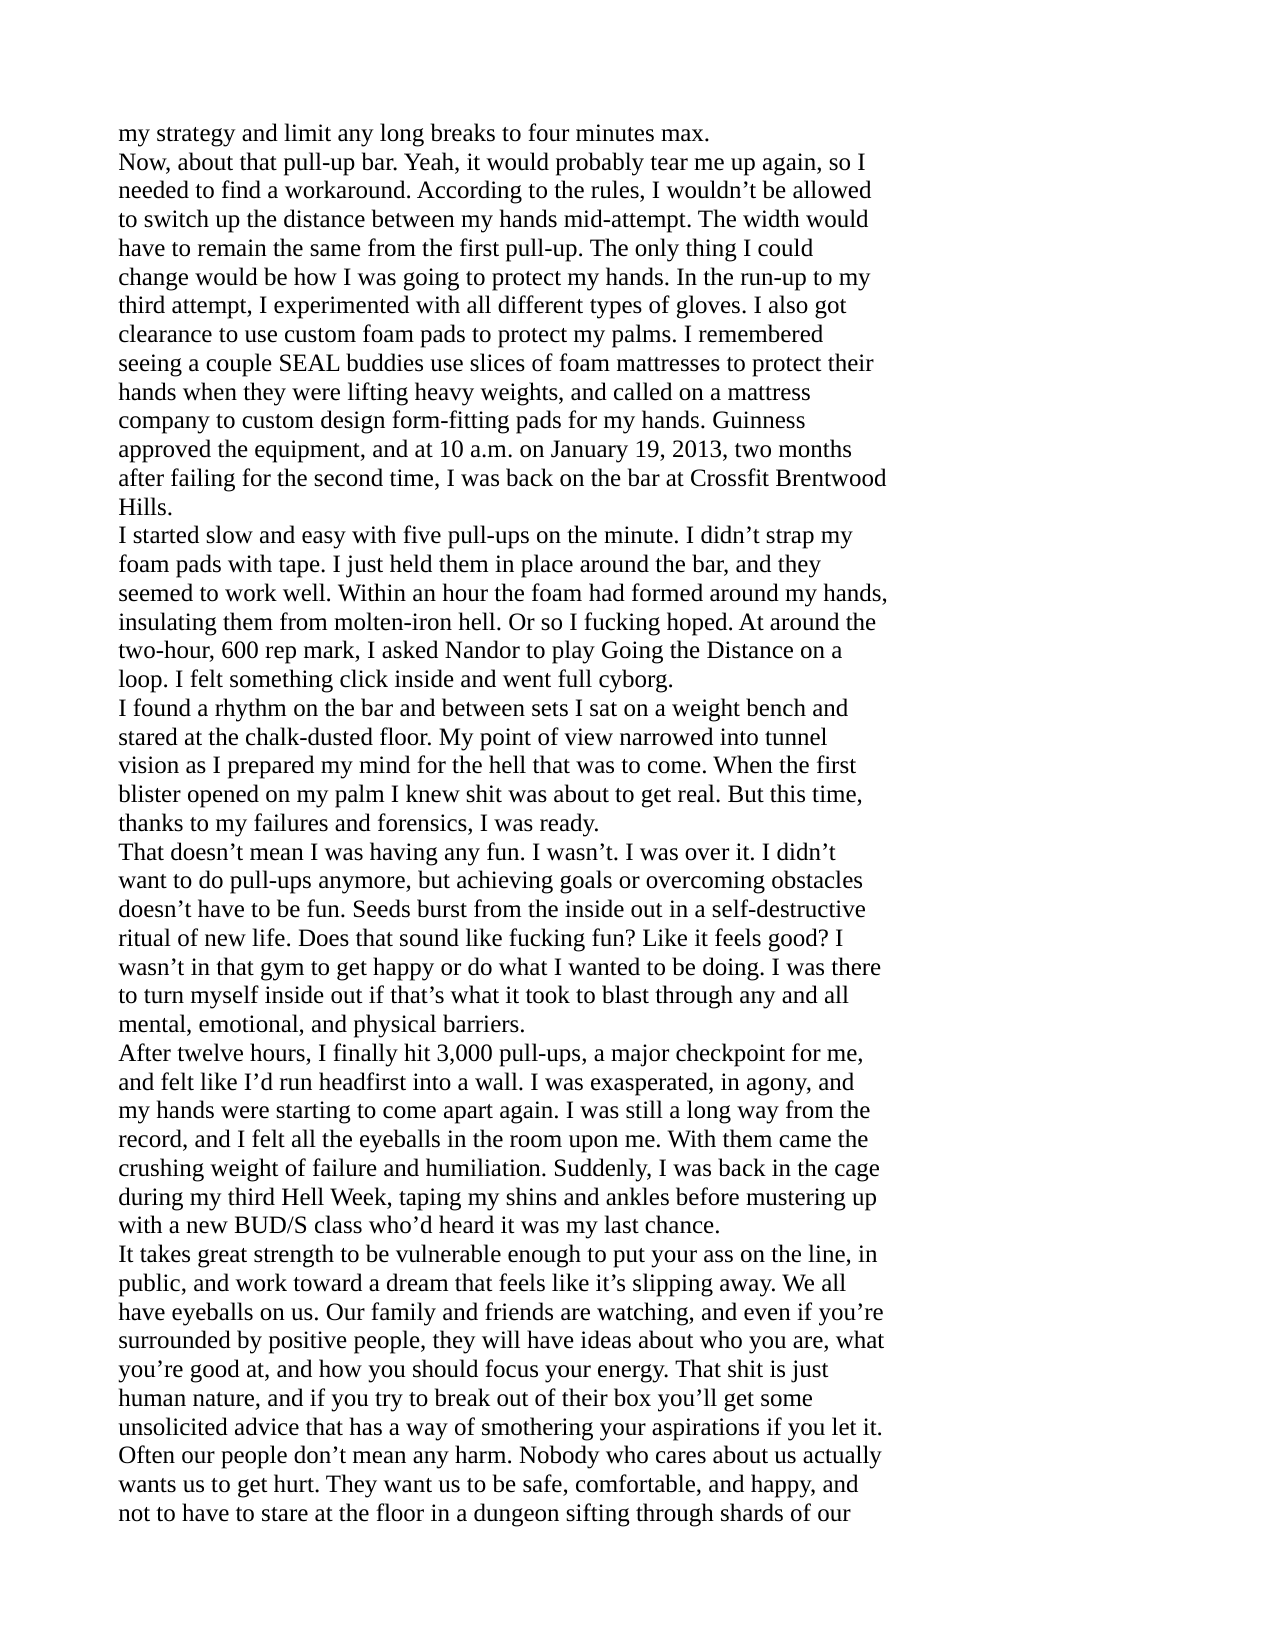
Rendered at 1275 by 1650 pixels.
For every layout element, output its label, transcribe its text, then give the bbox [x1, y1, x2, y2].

text approved the equipment, and at 10 a.m. on January 19, 2013, two months [118, 434, 1157, 463]
text Often our people don’t mean any harm. Nobody who cares about us actually [118, 1441, 1157, 1469]
text third attempt, I experimented with all different types of gloves. I also got [118, 291, 1157, 319]
text crushing weight of failure and humiliation. Suddenly, I was back in the cage [118, 1153, 1157, 1182]
text loop. I felt something click inside and went full cyborg. [118, 664, 1157, 693]
text mental, emotional, and physical barriers. [118, 1009, 1157, 1038]
text doesn’t have to be fun. Seeds burst from the inside out in a self-destructive [118, 894, 1157, 923]
text I found a rhythm on the bar and between sets I sat on a weight bench and [118, 693, 1157, 722]
text vision as I prepared my mind for the hell that was to come. When the first [118, 751, 1157, 779]
text I started slow and easy with five pull-ups on the minute. I didn’t strap my [118, 521, 1157, 549]
text Hills. [118, 492, 1157, 521]
text wasn’t in that gym to get happy or do what I wanted to be doing. I was there [118, 952, 1157, 981]
text you’re good at, and how you should focus your energy. That shit is just [118, 1354, 1157, 1383]
text public, and work toward a dream that feels like it’s slipping away. We all [118, 1268, 1157, 1297]
text insulating them from molten-iron hell. Or so I fucking hoped. At around the [118, 607, 1157, 636]
text company to custom design form-fitting pads for my hands. Guinness [118, 406, 1157, 434]
text After twelve hours, I finally hit 3,000 pull-ups, a major checkpoint for me, [118, 1038, 1157, 1067]
text my hands were starting to come apart again. I was still a long way from the [118, 1096, 1157, 1124]
text not to have to stare at the floor in a dungeon sifting through shards of our [118, 1498, 1157, 1527]
text surrounded by positive people, they will have ideas about who you are, what [118, 1326, 1157, 1354]
text have to remain the same from the first pull-up. The only thing I could [118, 233, 1157, 262]
text That doesn’t mean I was having any fun. I wasn’t. I was over it. I didn’t [118, 837, 1157, 866]
text to turn myself inside out if that’s what it took to blast through any and all [118, 981, 1157, 1009]
text during my third Hell Week, taping my shins and ankles before mustering up [118, 1182, 1157, 1211]
text and felt like I’d run headfirst into a wall. I was exasperated, in agony, and [118, 1067, 1157, 1096]
text wants us to get hurt. They want us to be safe, comfortable, and happy, and [118, 1469, 1157, 1498]
text have eyeballs on us. Our family and friends are watching, and even if you’re [118, 1297, 1157, 1326]
text human nature, and if you try to break out of their box you’ll get some [118, 1383, 1157, 1412]
text blister opened on my palm I knew shit was about to get real. But this time, [118, 779, 1157, 808]
text seeing a couple SEAL buddies use slices of foam mattresses to protect their [118, 348, 1157, 377]
text my strategy and limit any long breaks to four minutes max. [118, 118, 1157, 147]
text foam pads with tape. I just held them in place around the bar, and they [118, 549, 1157, 578]
text thanks to my failures and forensics, I was ready. [118, 808, 1157, 837]
text seemed to work well. Within an hour the foam had formed around my hands, [118, 578, 1157, 607]
text unsolicited advice that has a way of smothering your aspirations if you let it. [118, 1412, 1157, 1441]
text after failing for the second time, I was back on the bar at Crossfit Brentwood [118, 463, 1157, 492]
text change would be how I was going to protect my hands. In the run-up to my [118, 262, 1157, 291]
text hands when they were lifting heavy weights, and called on a mattress [118, 377, 1157, 406]
text Now, about that pull-up bar. Yeah, it would probably tear me up again, so I [118, 147, 1157, 176]
text with a new BUD/S class who’d heard it was my last chance. [118, 1211, 1157, 1239]
text clearance to use custom foam pads to protect my palms. I remembered [118, 319, 1157, 348]
text stared at the chalk-dusted floor. My point of view narrowed into tunnel [118, 722, 1157, 751]
text record, and I felt all the eyeballs in the room upon me. With them came the [118, 1124, 1157, 1153]
text to switch up the distance between my hands mid-attempt. The width would [118, 204, 1157, 233]
text ritual of new life. Does that sound like fucking fun? Like it feels good? I [118, 923, 1157, 952]
text two-hour, 600 rep mark, I asked Nandor to play Going the Distance on a [118, 636, 1157, 664]
text It takes great strength to be vulnerable enough to put your ass on the line, in [118, 1239, 1157, 1268]
text needed to find a workaround. According to the rules, I wouldn’t be allowed [118, 176, 1157, 204]
text want to do pull-ups anymore, but achieving goals or overcoming obstacles [118, 866, 1157, 894]
